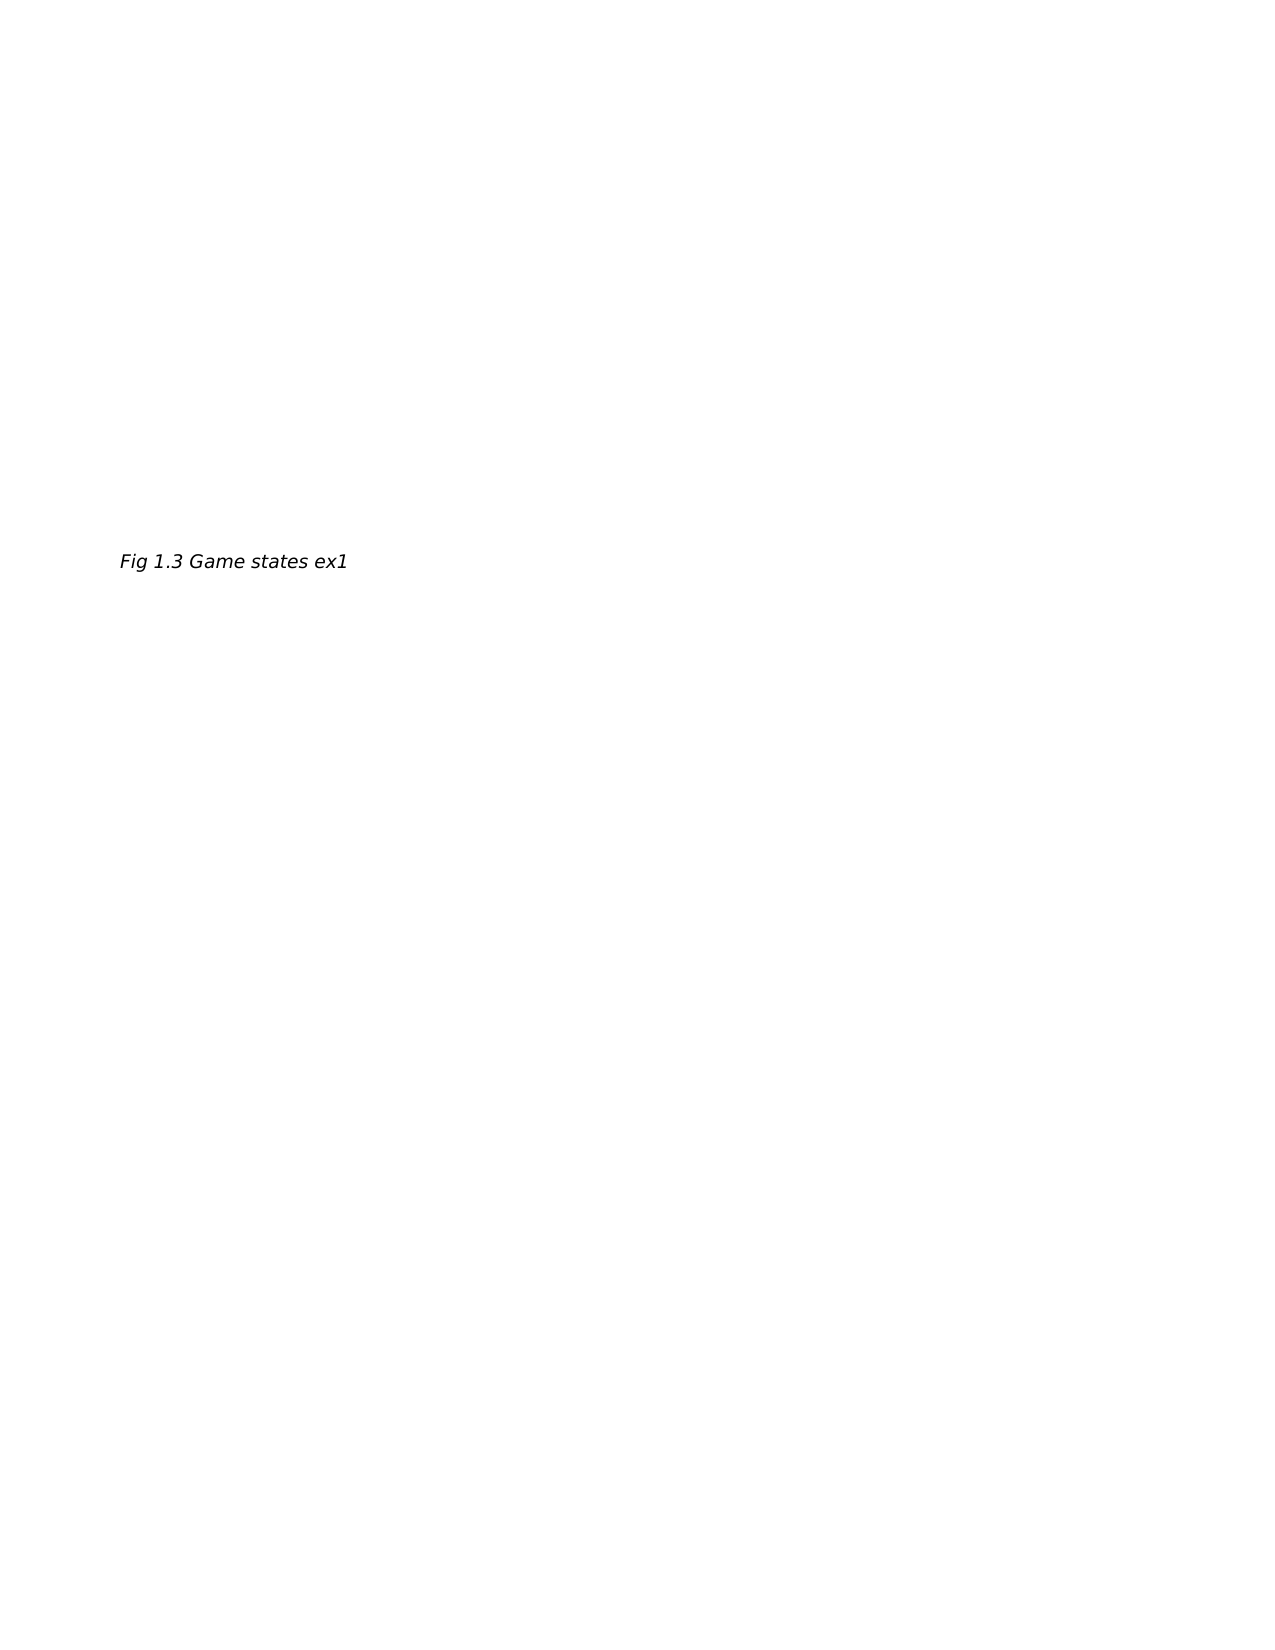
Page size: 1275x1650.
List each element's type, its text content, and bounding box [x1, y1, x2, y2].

text Fig 1.3 Game states ex1 [120, 551, 1157, 573]
